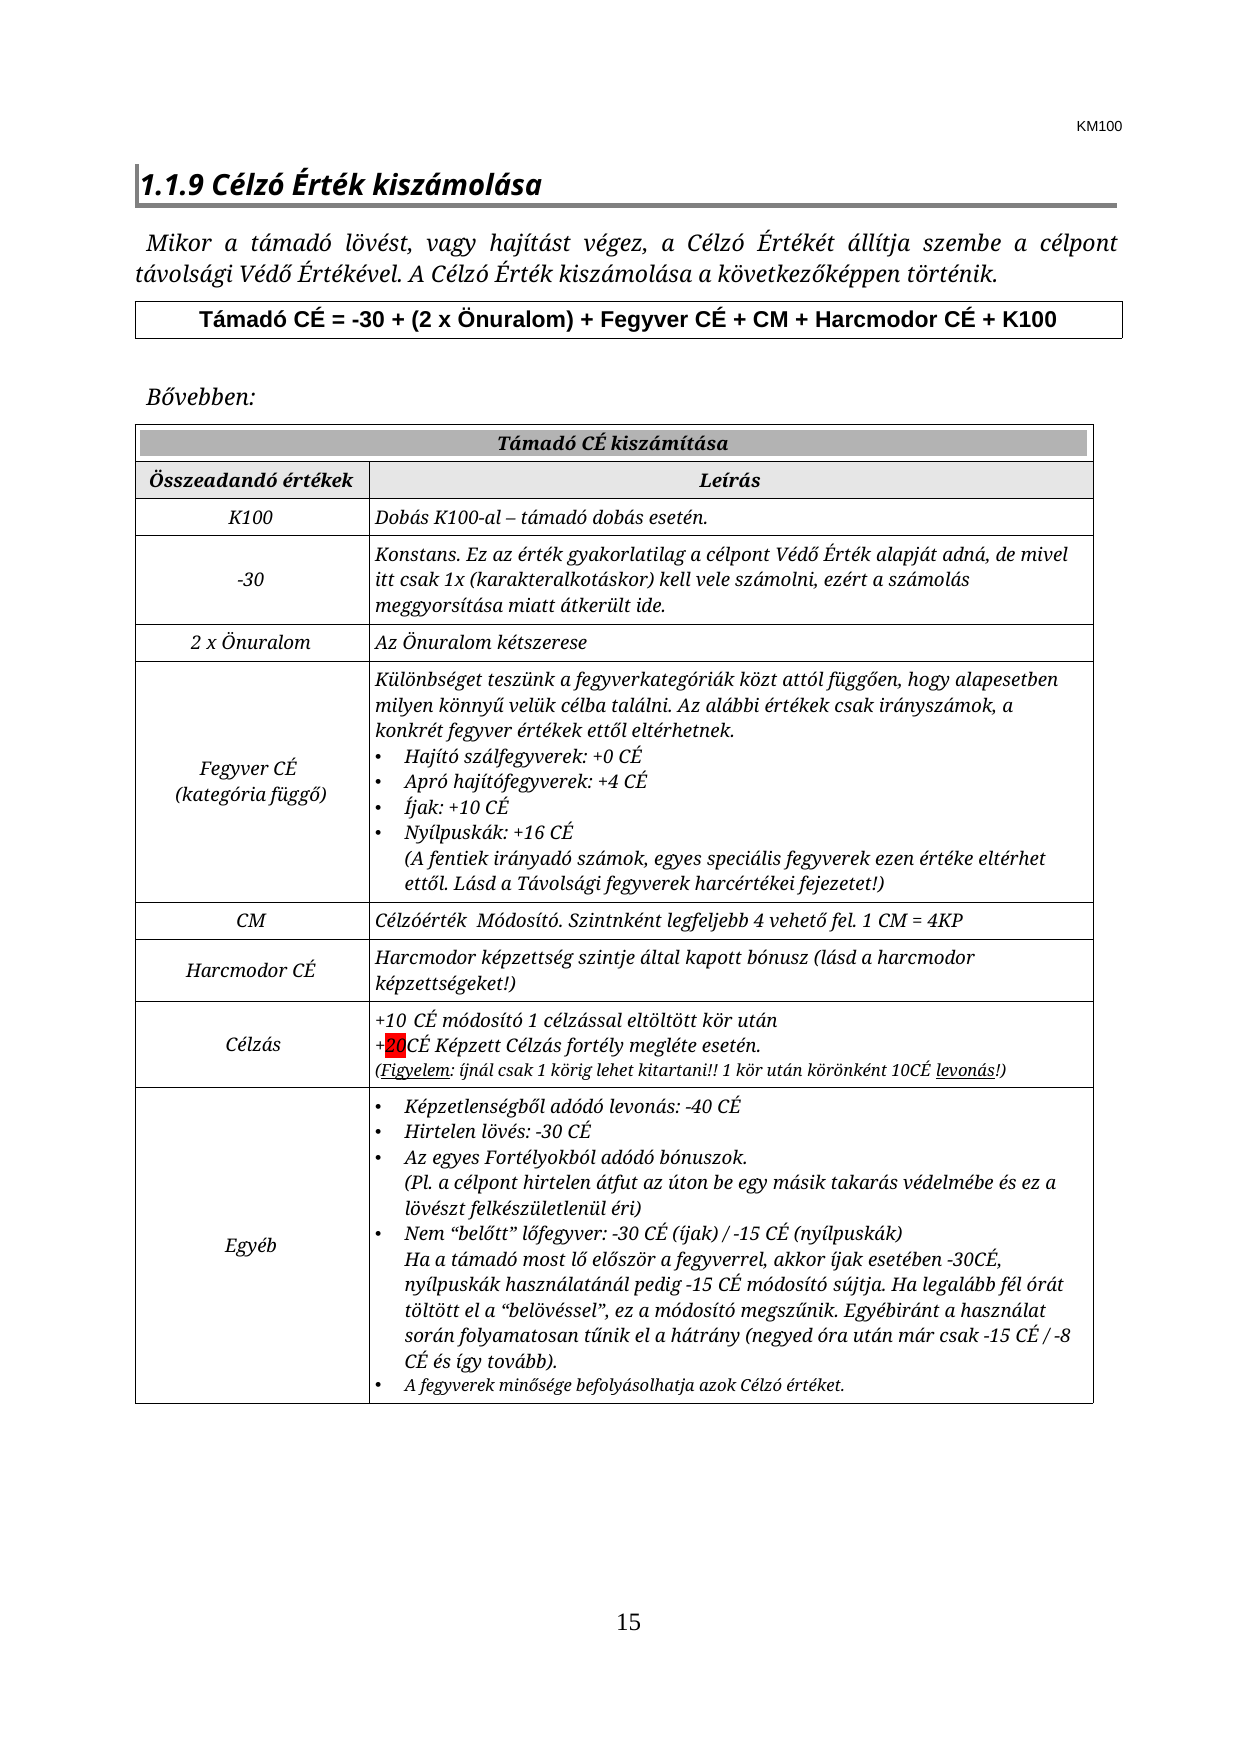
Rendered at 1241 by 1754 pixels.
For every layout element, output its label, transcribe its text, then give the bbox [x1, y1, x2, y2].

table_cell -30 [136, 536, 369, 624]
table_cell Összeadandó értékek [136, 462, 369, 498]
table_header Támadó CÉ = -30 + (2 x Önuralom) + Fegyver CÉ + CM + Harcmodor CÉ + K100 [136, 302, 1122, 338]
table_cell Harcmodor CÉ [136, 940, 369, 1001]
table_cell Konstans. Ez az érték gyakorlatilag a célpont Védő Érték alapját adná, de mivel itt csak 1x (karakteralkotáskor) kell vele számolni, ezért a számolás meggyorsítása miatt átkerült ide. [370, 536, 1093, 624]
table_cell Leírás [370, 462, 1093, 498]
table_cell Dobás K100-al – támadó dobás esetén. [370, 499, 1093, 535]
table_cell K100 [136, 499, 369, 535]
table_cell Képzetlenségből adódó levonás: -40 CÉ Hirtelen lövés: -30 CÉ Az egyes Fortélyokból adódó bónuszok. (Pl. a célpont hirtelen átfut az úton be egy másik takarás védelmébe és ez a lövészt felkészületlenül éri) Nem “belőtt” lőfegyver: -30 CÉ (íjak) / -15 CÉ (nyílpuskák) Ha a támadó most lő először a fegyverrel, akkor íjak esetében -30CÉ, nyílpuskák használatánál pedig -15 CÉ módosító sújtja. Ha legalább fél órát töltött el a “belövéssel”, ez a módosító megszűnik. Egyébiránt a használat során folyamatosan tűnik el a hátrány (negyed óra után már csak -15 CÉ / -8 CÉ és így tovább). A fegyverek minősége befolyásolhatja azok Célzó értéket. [370, 1088, 1093, 1403]
table_cell Különbséget teszünk a fegyverkategóriák közt attól függően, hogy alapesetben milyen könnyű velük célba találni. Az alábbi értékek csak irányszámok, a konkrét fegyver értékek ettől eltérhetnek. Hajító szálfegyverek: +0 CÉ Apró hajítófegyverek: +4 CÉ Íjak: +10 CÉ Nyílpuskák: +16 CÉ (A fentiek irányadó számok, egyes speciális fegyverek ezen értéke eltérhet ettől. Lásd a Távolsági fegyverek harcértékei fejezetet!) [370, 662, 1093, 902]
table_cell +10 CÉ módosító 1 célzással eltöltött kör után +20CÉ Képzett Célzás fortély megléte esetén. (Figyelem: íjnál csak 1 körig lehet kitartani!! 1 kör után körönként 10CÉ levonás!) [370, 1002, 1093, 1087]
table_cell Fegyver CÉ (kategória függő) [136, 662, 369, 902]
table_cell 2 x Önuralom [136, 625, 369, 661]
text Bővebben: [134, 381, 1122, 412]
table_cell Az Önuralom kétszerese [370, 625, 1093, 661]
table_cell CM [136, 903, 369, 939]
text Mikor a támadó lövést, vagy hajítást végez, a Célzó Értékét állítja szembe a célpont távolsági Védő Értékével. A Célzó Érték kiszámolása a következőképpen történik. [134, 227, 1122, 289]
table_cell Célzóérték Módosító. Szintnként legfeljebb 4 vehető fel. 1 CM = 4KP [370, 903, 1093, 939]
subtitle Célzó Érték kiszámolása [139, 164, 1122, 204]
table_cell Egyéb [136, 1088, 369, 1403]
table_cell Harcmodor képzettség szintje által kapott bónusz (lásd a harcmodor képzettségeket!) [370, 940, 1093, 1001]
table_cell Célzás [136, 1002, 369, 1087]
table_header Támadó CÉ kiszámítása [136, 425, 1093, 461]
